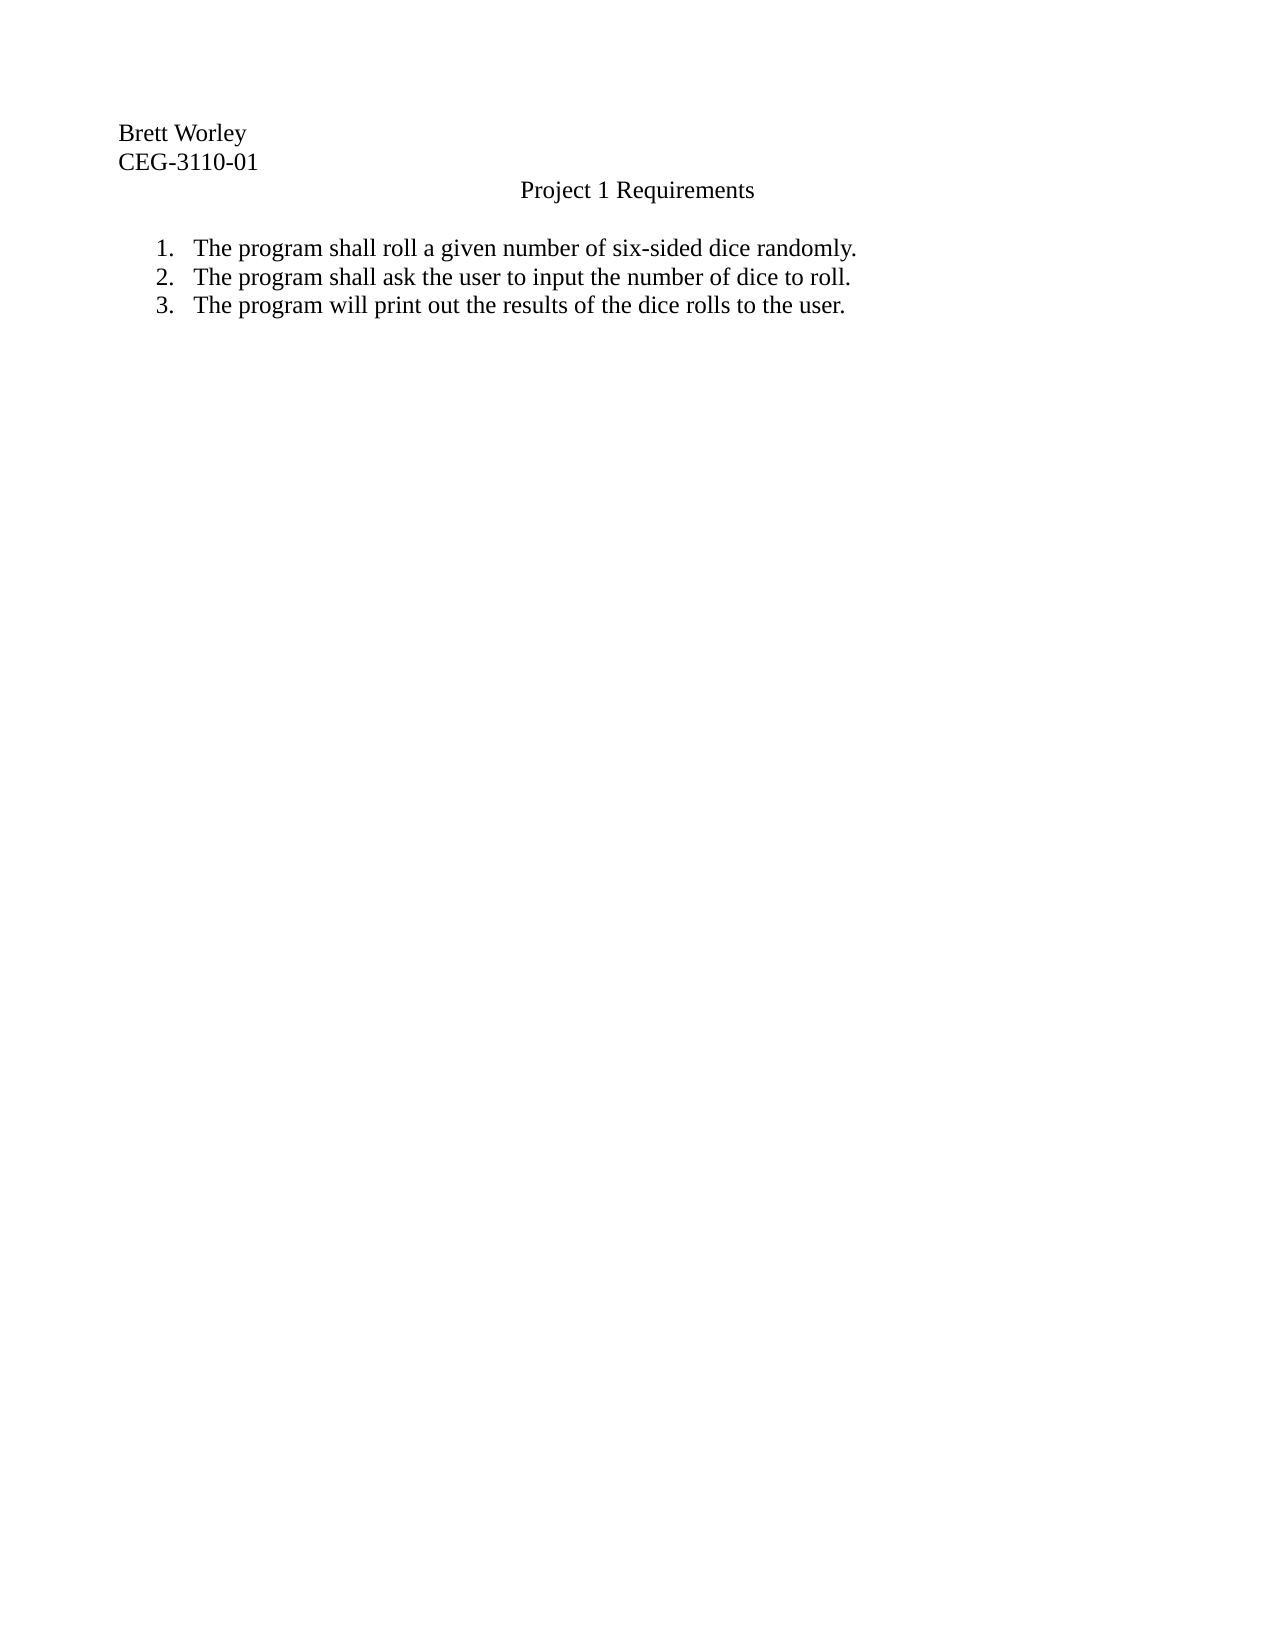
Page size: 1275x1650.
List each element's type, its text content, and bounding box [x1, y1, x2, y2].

list The program will print out the results of the dice rolls to the user. [156, 291, 1157, 319]
text Brett Worley [118, 118, 1157, 147]
list The program shall roll a given number of six-sided dice randomly. [156, 233, 1157, 262]
text Project 1 Requirements [118, 176, 1157, 204]
text CEG-3110-01 [118, 147, 1157, 176]
list The program shall ask the user to input the number of dice to roll. [156, 262, 1157, 291]
